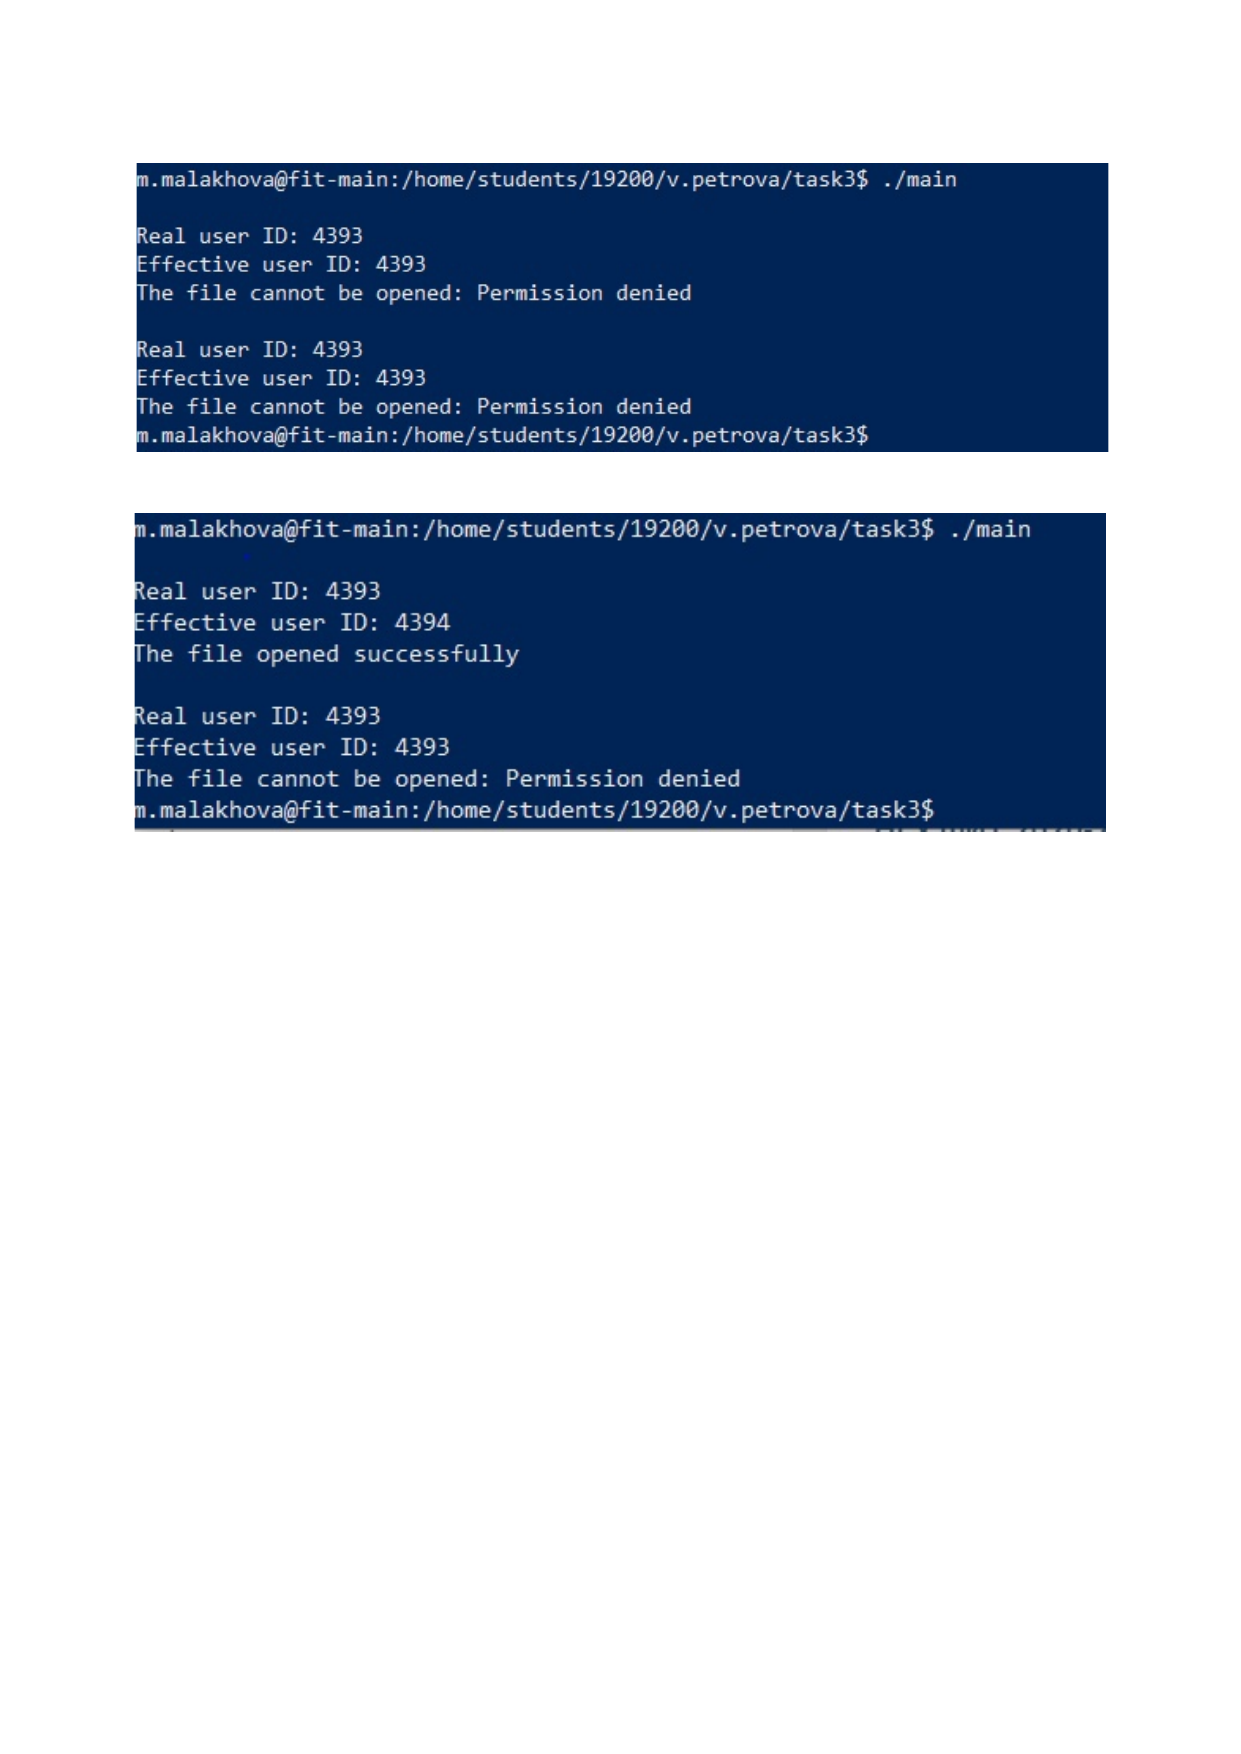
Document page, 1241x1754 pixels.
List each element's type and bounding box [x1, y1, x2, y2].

picture [136, 163, 1109, 452]
picture [134, 513, 1106, 832]
